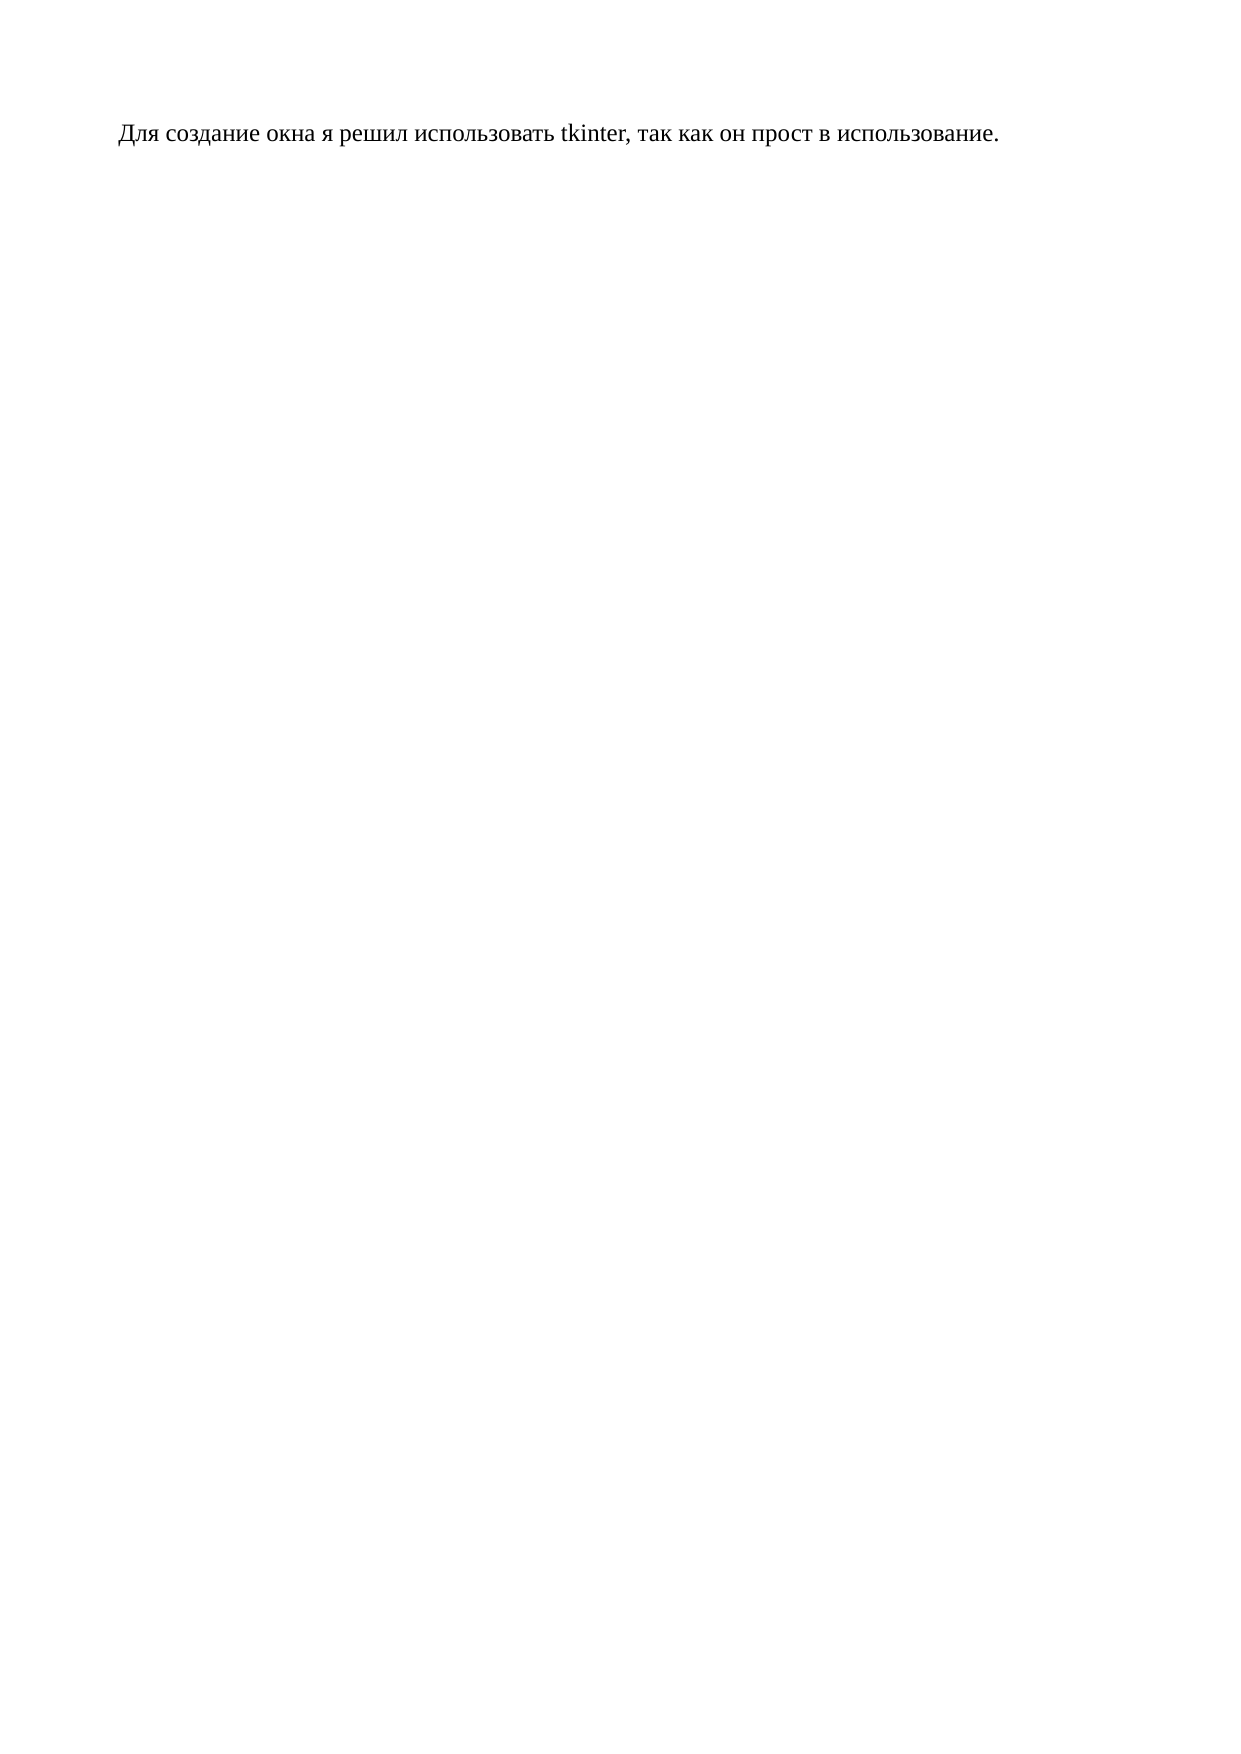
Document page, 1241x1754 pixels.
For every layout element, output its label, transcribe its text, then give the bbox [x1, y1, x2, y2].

text Для создание окна я решил использовать tkinter, так как он прост в использование. [118, 118, 1122, 147]
